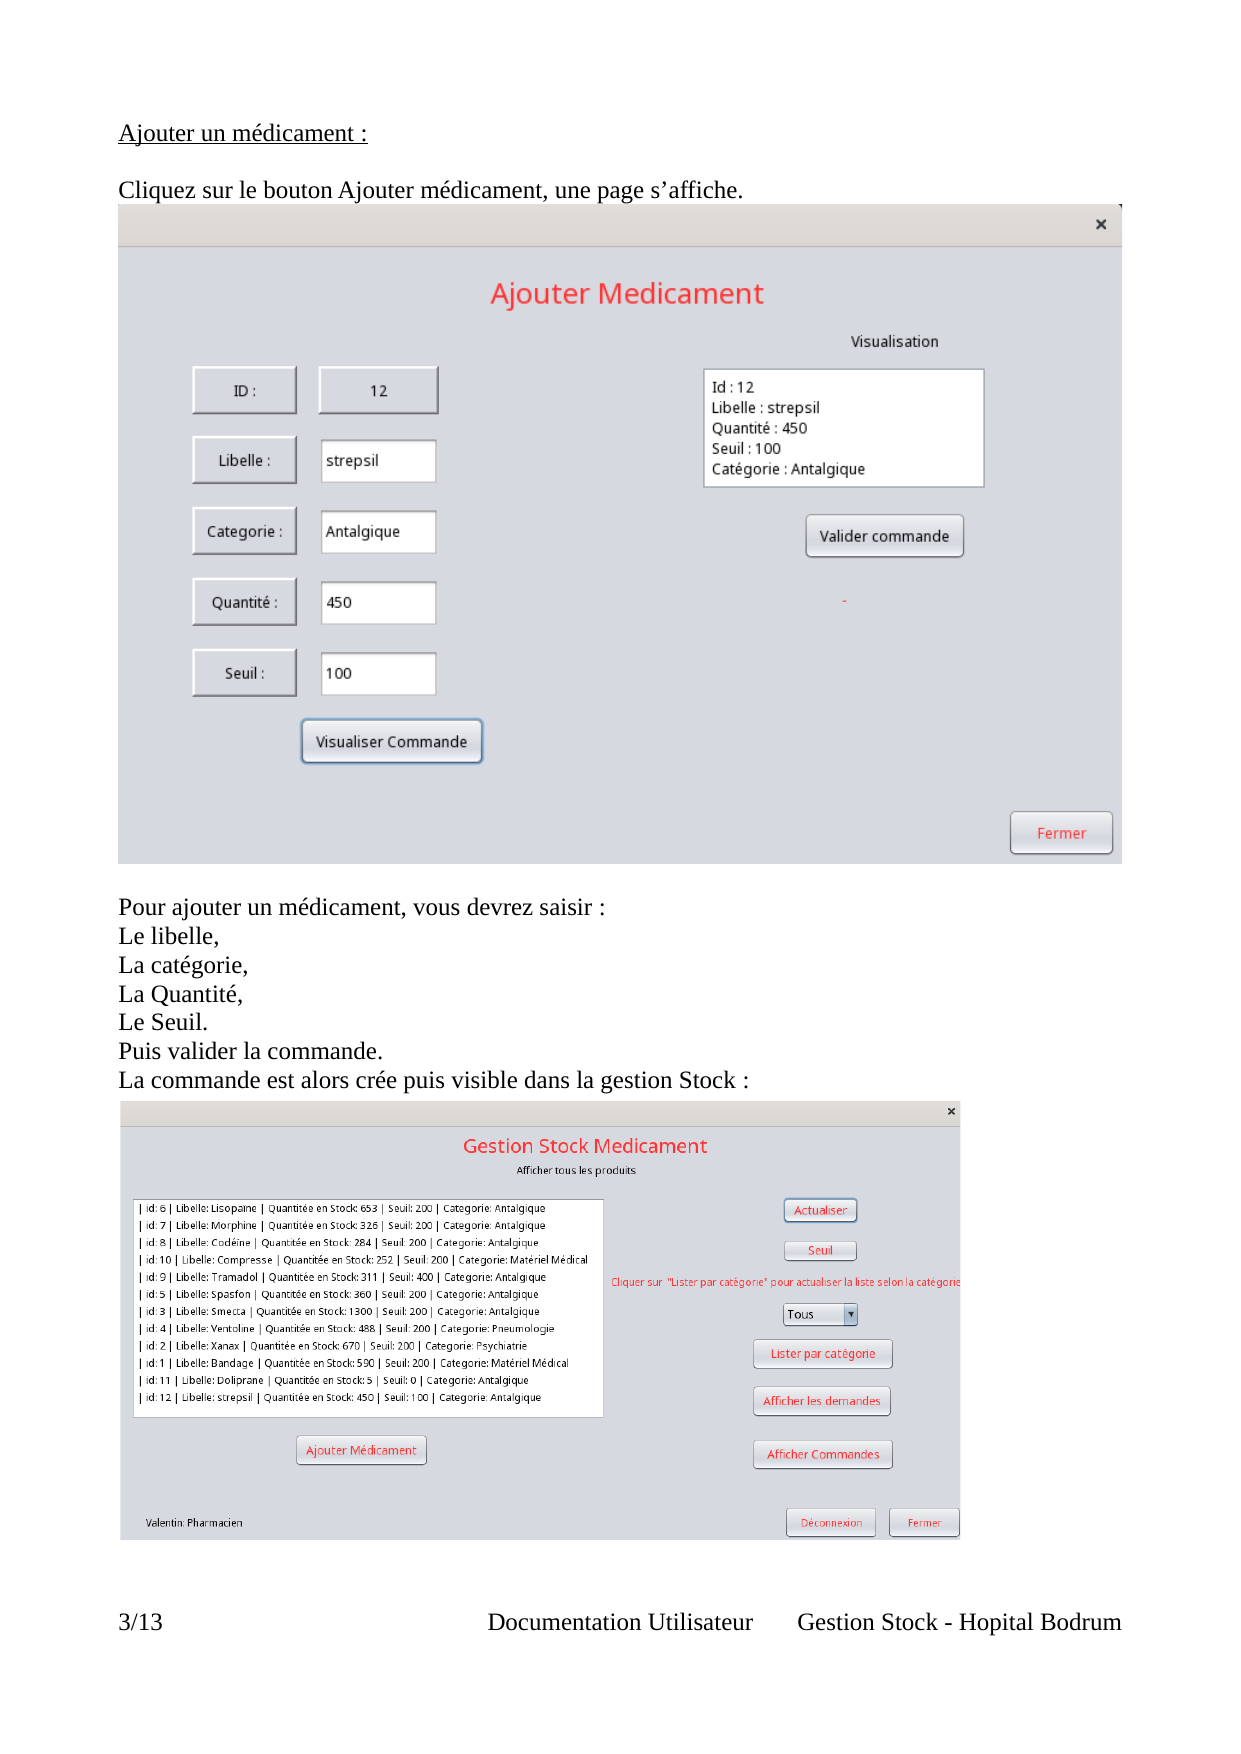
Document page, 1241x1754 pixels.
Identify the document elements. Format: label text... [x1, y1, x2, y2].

picture [120, 1101, 961, 1540]
picture [118, 204, 1123, 864]
text La Quantité, [118, 979, 1122, 1007]
text Le libelle, [118, 921, 1122, 950]
text Pour ajouter un médicament, vous devrez saisir : [118, 892, 1122, 921]
text La commande est alors crée puis visible dans la gestion Stock : [118, 1065, 1122, 1094]
text Puis valider la commande. [118, 1036, 1122, 1065]
text Ajouter un médicament : [118, 118, 1122, 147]
text La catégorie, [118, 950, 1122, 979]
text Cliquez sur le bouton Ajouter médicament, une page s’affiche. [118, 176, 1122, 204]
text Le Seuil. [118, 1007, 1122, 1036]
